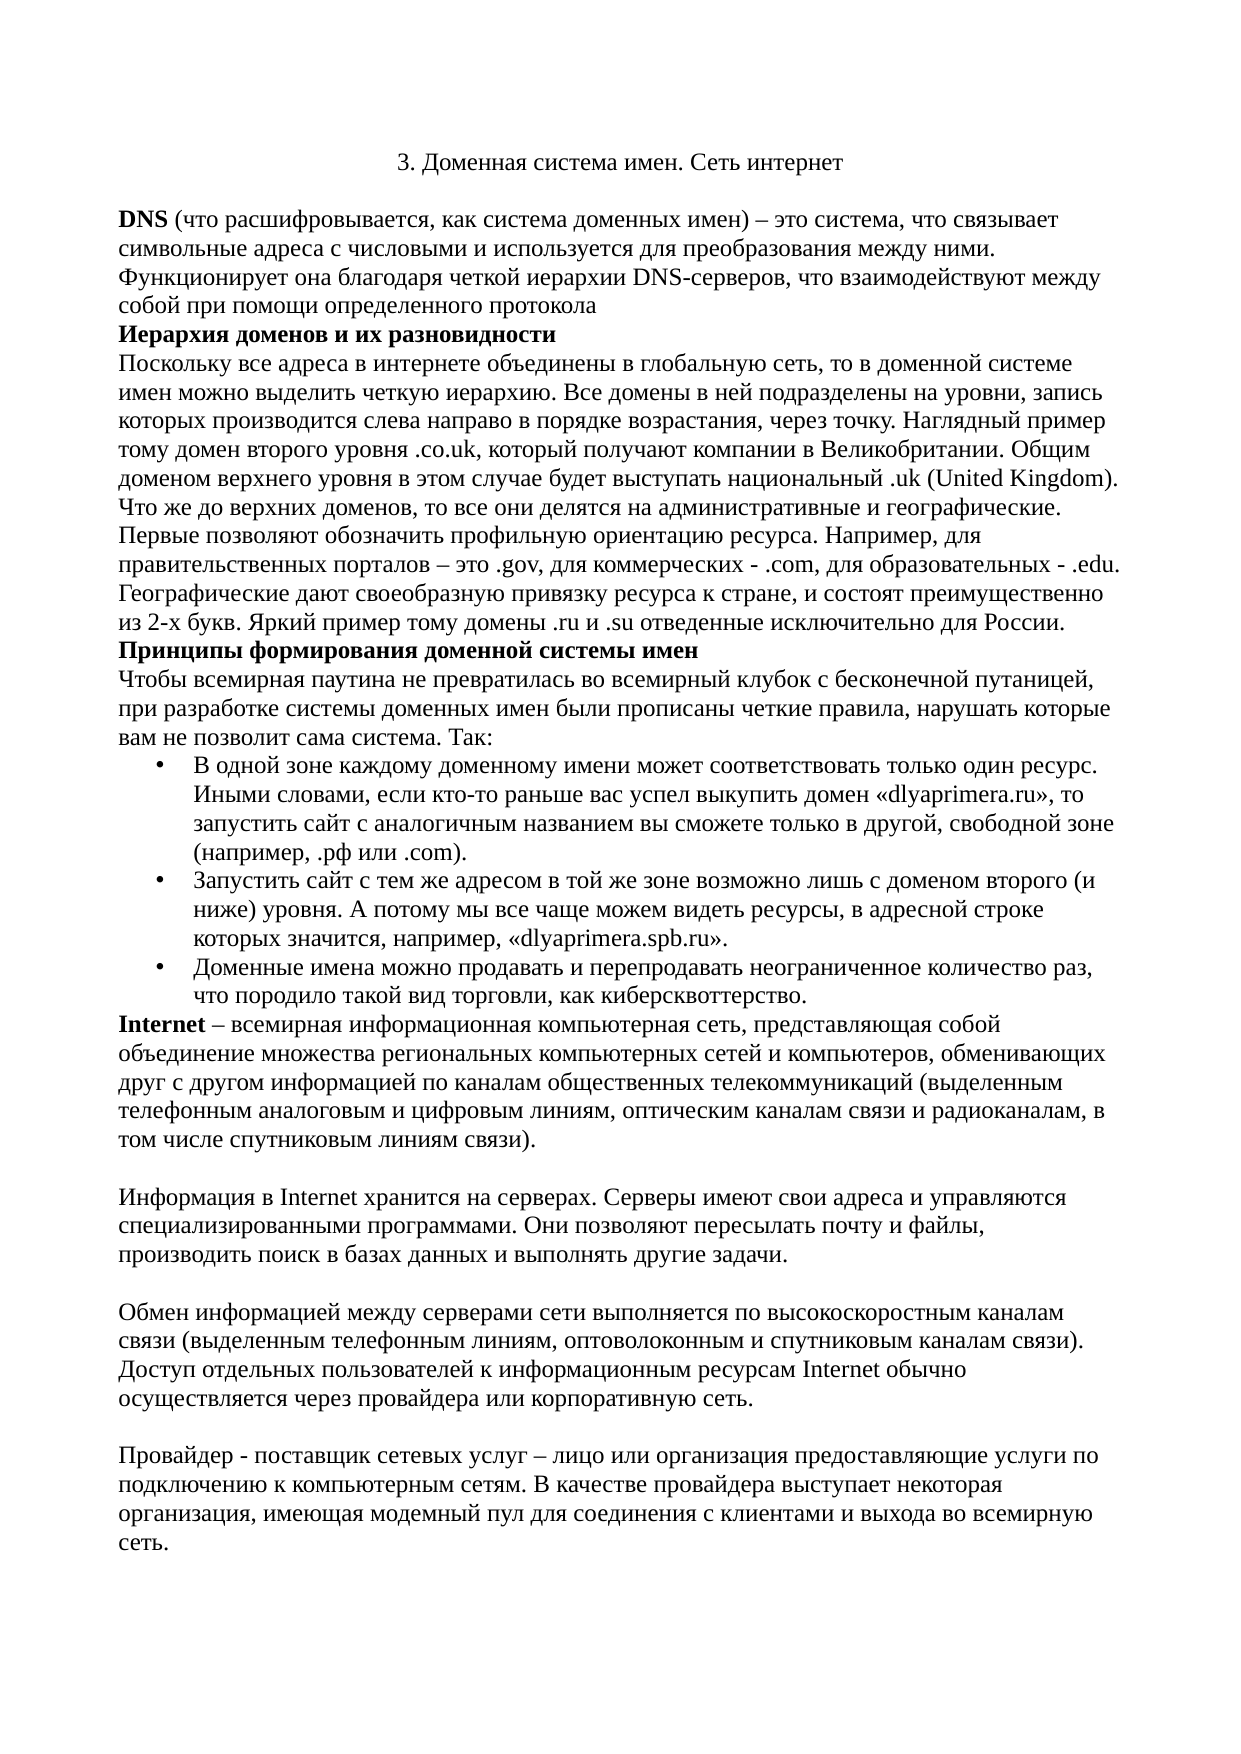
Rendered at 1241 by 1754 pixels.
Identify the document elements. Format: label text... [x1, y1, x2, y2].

text Принципы формирования доменной системы имен [118, 636, 1122, 664]
text DNS (что расшифровывается, как система доменных имен) – это система, что связывает символьные адреса с числовыми и используется для преобразования между ними. Функционирует она благодаря четкой иерархии DNS-серверов, что взаимодействуют между собой при помощи определенного протокола [118, 204, 1122, 319]
text Что же до верхних доменов, то все они делятся на административные и географические. Первые позволяют обозначить профильную ориентацию ресурса. Например, для правительственных порталов – это .gov, для коммерческих - .com, для образовательных - .edu. Географические дают своеобразную привязку ресурса к стране, и состоят преимущественно из 2-х букв. Яркий пример тому домены .ru и .su отведенные исключительно для России. [118, 492, 1122, 636]
text Иерархия доменов и их разновидности [118, 319, 1122, 348]
text Провайдер - поставщик сетевых услуг – лицо или организация предоставляющие услуги по подключению к компьютерным сетям. В качестве провайдера выступает некоторая организация, имеющая модемный пул для соединения с клиентами и выхода во всемирную сеть. [118, 1441, 1122, 1556]
list Доменные имена можно продавать и перепродавать неограниченное количество раз, что породило такой вид торговли, как киберсквоттерство. [156, 952, 1122, 1009]
text 3. Доменная система имен. Сеть интернет [118, 147, 1122, 176]
text Поскольку все адреса в интернете объединены в глобальную сеть, то в доменной системе имен можно выделить четкую иерархию. Все домены в ней подразделены на уровни, запись которых производится слева направо в порядке возрастания, через точку. Наглядный пример тому домен второго уровня .co.uk, который получают компании в Великобритании. Общим доменом верхнего уровня в этом случае будет выступать национальный .uk (United Kingdom). [118, 348, 1122, 492]
text Обмен информацией между серверами сети выполняется по высокоскоростным каналам связи (выделенным телефонным линиям, оптоволоконным и спутниковым каналам связи). Доступ отдельных пользователей к информационным ресурсам Internet обычно осуществляется через провайдера или корпоративную сеть. [118, 1297, 1122, 1412]
text Информация в Internet хранится на серверах. Серверы имеют свои адреса и управляются специализированными программами. Они позволяют пересылать почту и файлы, производить поиск в базах данных и выполнять другие задачи. [118, 1182, 1122, 1268]
list Запустить сайт с тем же адресом в той же зоне возможно лишь с доменом второго (и ниже) уровня. А потому мы все чаще можем видеть ресурсы, в адресной строке которых значится, например, «dlyaprimera.spb.ru». [156, 866, 1122, 952]
text Чтобы всемирная паутина не превратилась во всемирный клубок с бесконечной путаницей, при разработке системы доменных имен были прописаны четкие правила, нарушать которые вам не позволит сама система. Так: [118, 664, 1122, 751]
text Internet – всемирная информационная компьютерная сеть, представляющая собой объединение множества региональных компьютерных сетей и компьютеров, обменивающих друг с другом информацией по каналам общественных телекоммуникаций (выделенным телефонным аналоговым и цифровым линиям, оптическим каналам связи и радиоканалам, в том числе спутниковым линиям связи). [118, 1009, 1122, 1153]
list В одной зоне каждому доменному имени может соответствовать только один ресурс. Иными словами, если кто-то раньше вас успел выкупить домен «dlyaprimera.ru», то запустить сайт с аналогичным названием вы сможете только в другой, свободной зоне (например, .рф или .com). [156, 751, 1122, 866]
